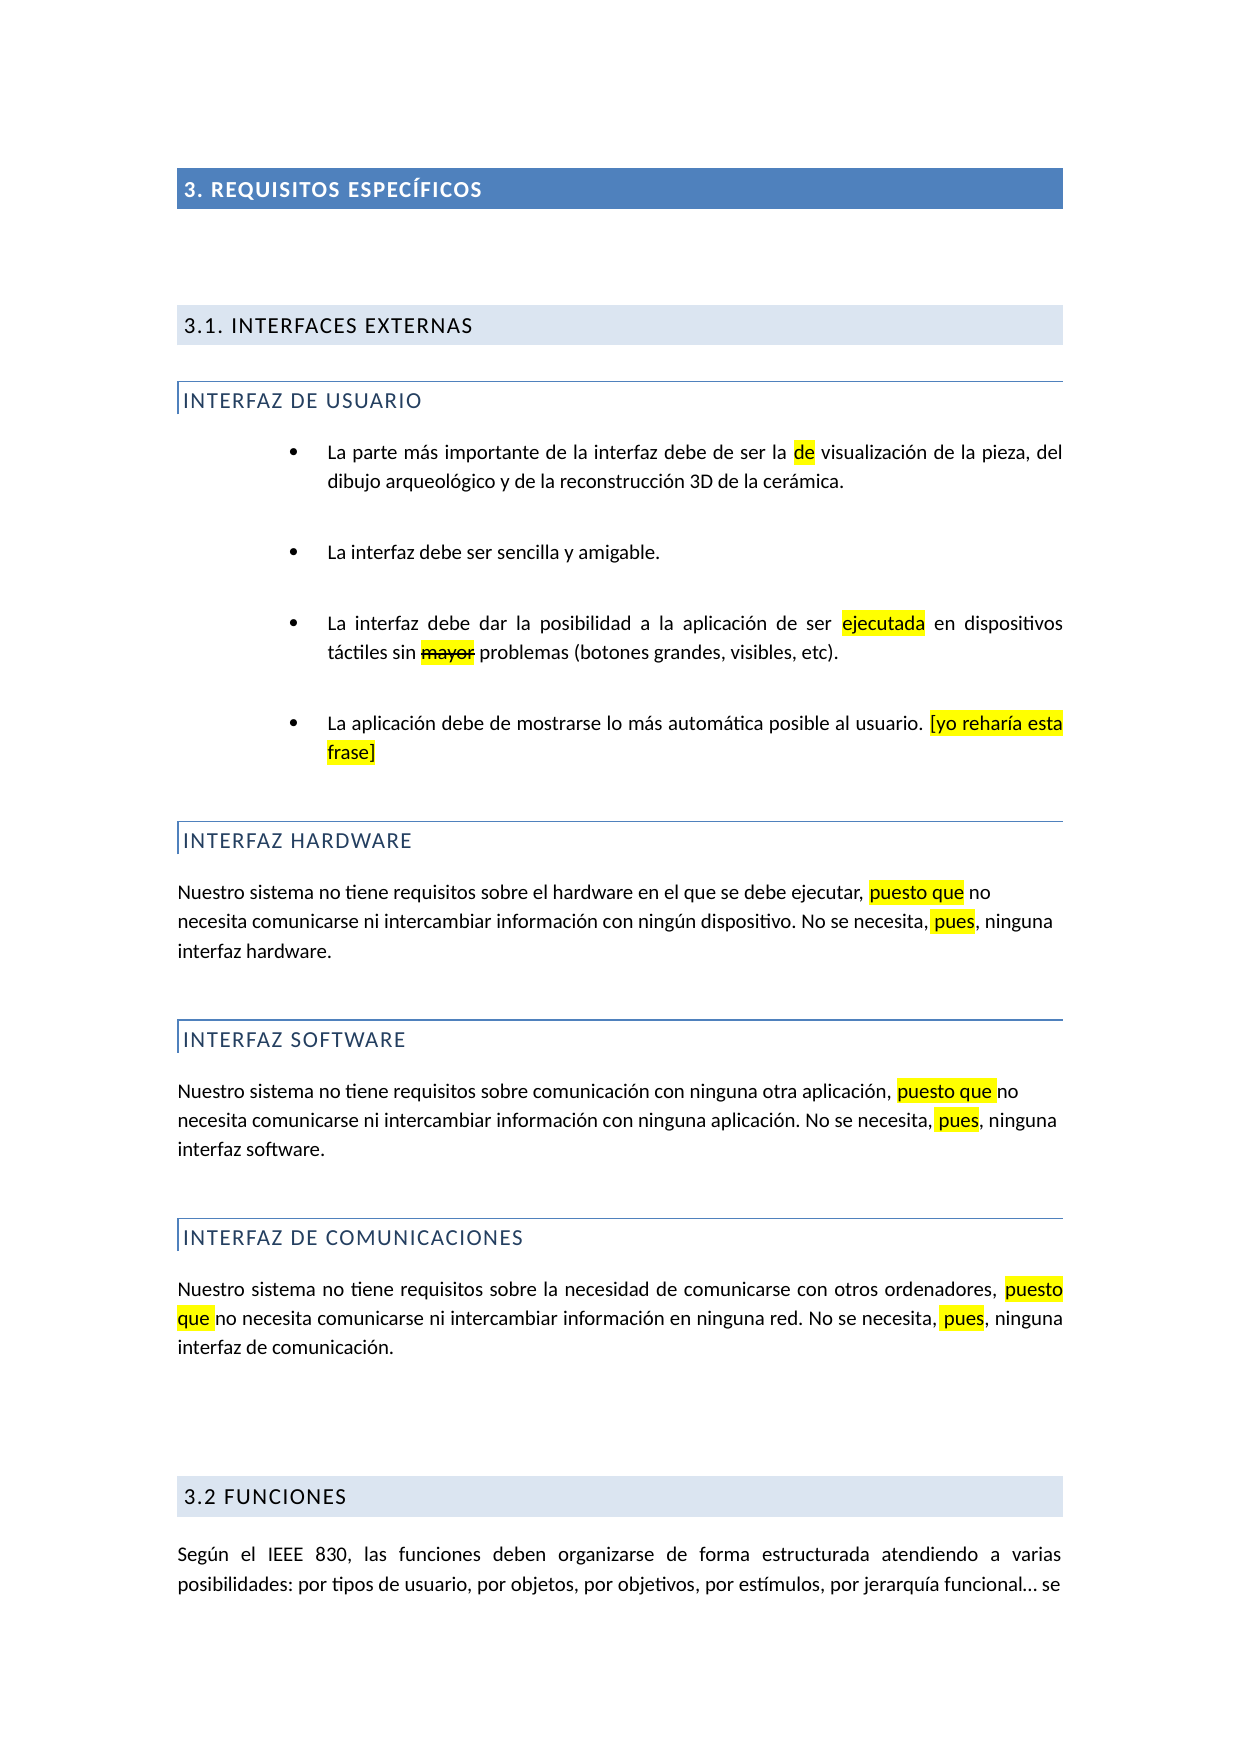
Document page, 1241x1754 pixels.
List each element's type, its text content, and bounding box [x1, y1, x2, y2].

list La interfaz debe ser sencilla y amigable. [290, 539, 1063, 565]
text Según el IEEE 830, las funciones deben organizarse de forma estructurada atendiendo a varias posibilidades: por tipos de usuario, por objetos, por objetivos, por estímulos, por jerarquía funcional… se [177, 1542, 1063, 1596]
subtitle 3.2 funciones [184, 1483, 1057, 1510]
subtitle 3.1. Interfaces externas [184, 311, 1057, 339]
subtitle Interfaz software [179, 1021, 1063, 1053]
text Nuestro sistema no tiene requisitos sobre el hardware en el que se debe ejecutar, puesto que no necesita comunicarse ni intercambiar información con ningún dispositivo. No se necesita, pues, ninguna interfaz hardware. [177, 879, 1063, 963]
text Nuestro sistema no tiene requisitos sobre la necesidad de comunicarse con otros ordenadores, puesto que no necesita comunicarse ni intercambiar información en ninguna red. No se necesita, pues, ninguna interfaz de comunicación. [177, 1276, 1063, 1360]
list La interfaz debe dar la posibilidad a la aplicación de ser ejecutada en dispositivos táctiles sin mayor problemas (botones grandes, visibles, etc). [290, 610, 1063, 665]
list La parte más importante de la interfaz debe de ser la de visualización de la pieza, del dibujo arqueológico y de la reconstrucción 3D de la cerámica. [290, 439, 1063, 494]
text Nuestro sistema no tiene requisitos sobre comunicación con ninguna otra aplicación, puesto que no necesita comunicarse ni intercambiar información con ninguna aplicación. No se necesita, pues, ninguna interfaz software. [177, 1078, 1063, 1162]
subtitle Interfaz hardware [179, 822, 1063, 854]
subtitle Interfaz de usuario [179, 382, 1063, 414]
subtitle Interfaz de comunicaciones [179, 1219, 1063, 1251]
subtitle 3. REQUISITOS ESPECÍFICOS [184, 175, 1057, 203]
list La aplicación debe de mostrarse lo más automática posible al usuario. [yo reharía esta frase] [290, 710, 1063, 765]
